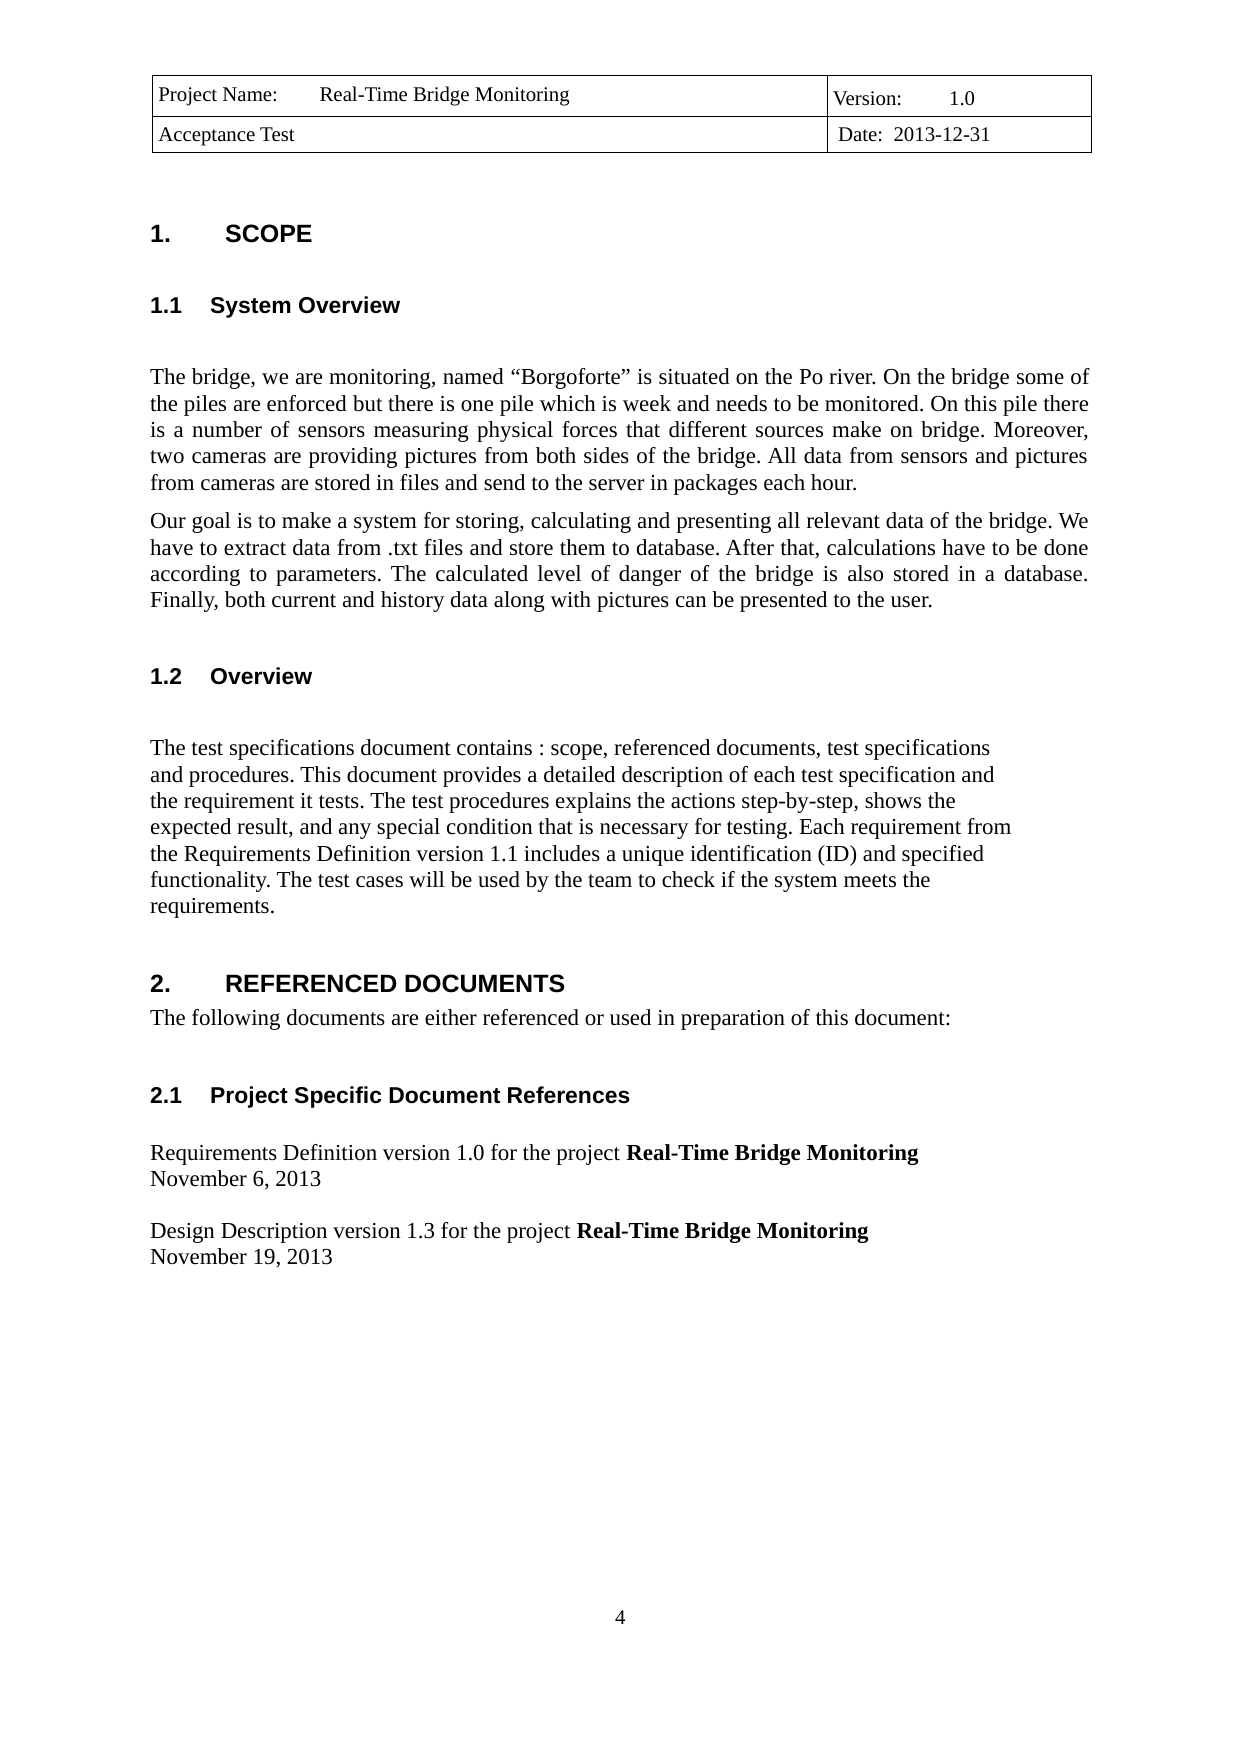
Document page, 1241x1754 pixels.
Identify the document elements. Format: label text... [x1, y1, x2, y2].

subtitle Project Specific Document References [150, 1082, 1090, 1108]
subtitle REFERENCED DOCUMENTS [150, 969, 1090, 998]
text November 6, 2013 [150, 1166, 1090, 1192]
text The test specifications document contains : scope, referenced documents, test specifications [150, 734, 1090, 761]
subtitle Overview [150, 663, 1090, 689]
text expected result, and any special condition that is necessary for testing. Each requirement from [150, 813, 1090, 840]
text requirements. [150, 892, 1090, 919]
text Our goal is to make a system for storing, calculating and presenting all relevant data of the bridge. We have to extract data from .txt files and store them to database. After that, calculations have to be done according to parameters. The calculated level of danger of the bridge is also stored in a database. Finally, both current and history data along with pictures can be presented to the user. [150, 507, 1090, 613]
text functionality. The test cases will be used by the team to check if the system meets the [150, 866, 1090, 892]
text The following documents are either referenced or used in preparation of this document: [150, 1004, 1090, 1030]
text Requirements Definition version 1.0 for the project Real-Time Bridge Monitoring [150, 1139, 1090, 1166]
subtitle System Overview [150, 292, 1090, 318]
text the requirement it tests. The test procedures explains the actions step-by-step, shows the [150, 787, 1090, 813]
text and procedures. This document provides a detailed description of each test specification and [150, 761, 1090, 787]
text Design Description version 1.3 for the project Real-Time Bridge Monitoring [150, 1217, 1090, 1243]
text The bridge, we are monitoring, named “Borgoforte” is situated on the Po river. On the bridge some of the piles are enforced but there is one pile which is week and needs to be monitored. On this pile there is a number of sensors measuring physical forces that different sources make on bridge. Moreover, two cameras are providing pictures from both sides of the bridge. All data from sensors and pictures from cameras are stored in files and send to the server in packages each hour. [150, 363, 1090, 495]
text the Requirements Definition version 1.1 includes a unique identification (ID) and specified [150, 840, 1090, 866]
subtitle SCOPE [150, 219, 1090, 248]
text November 19, 2013 [150, 1243, 1090, 1269]
